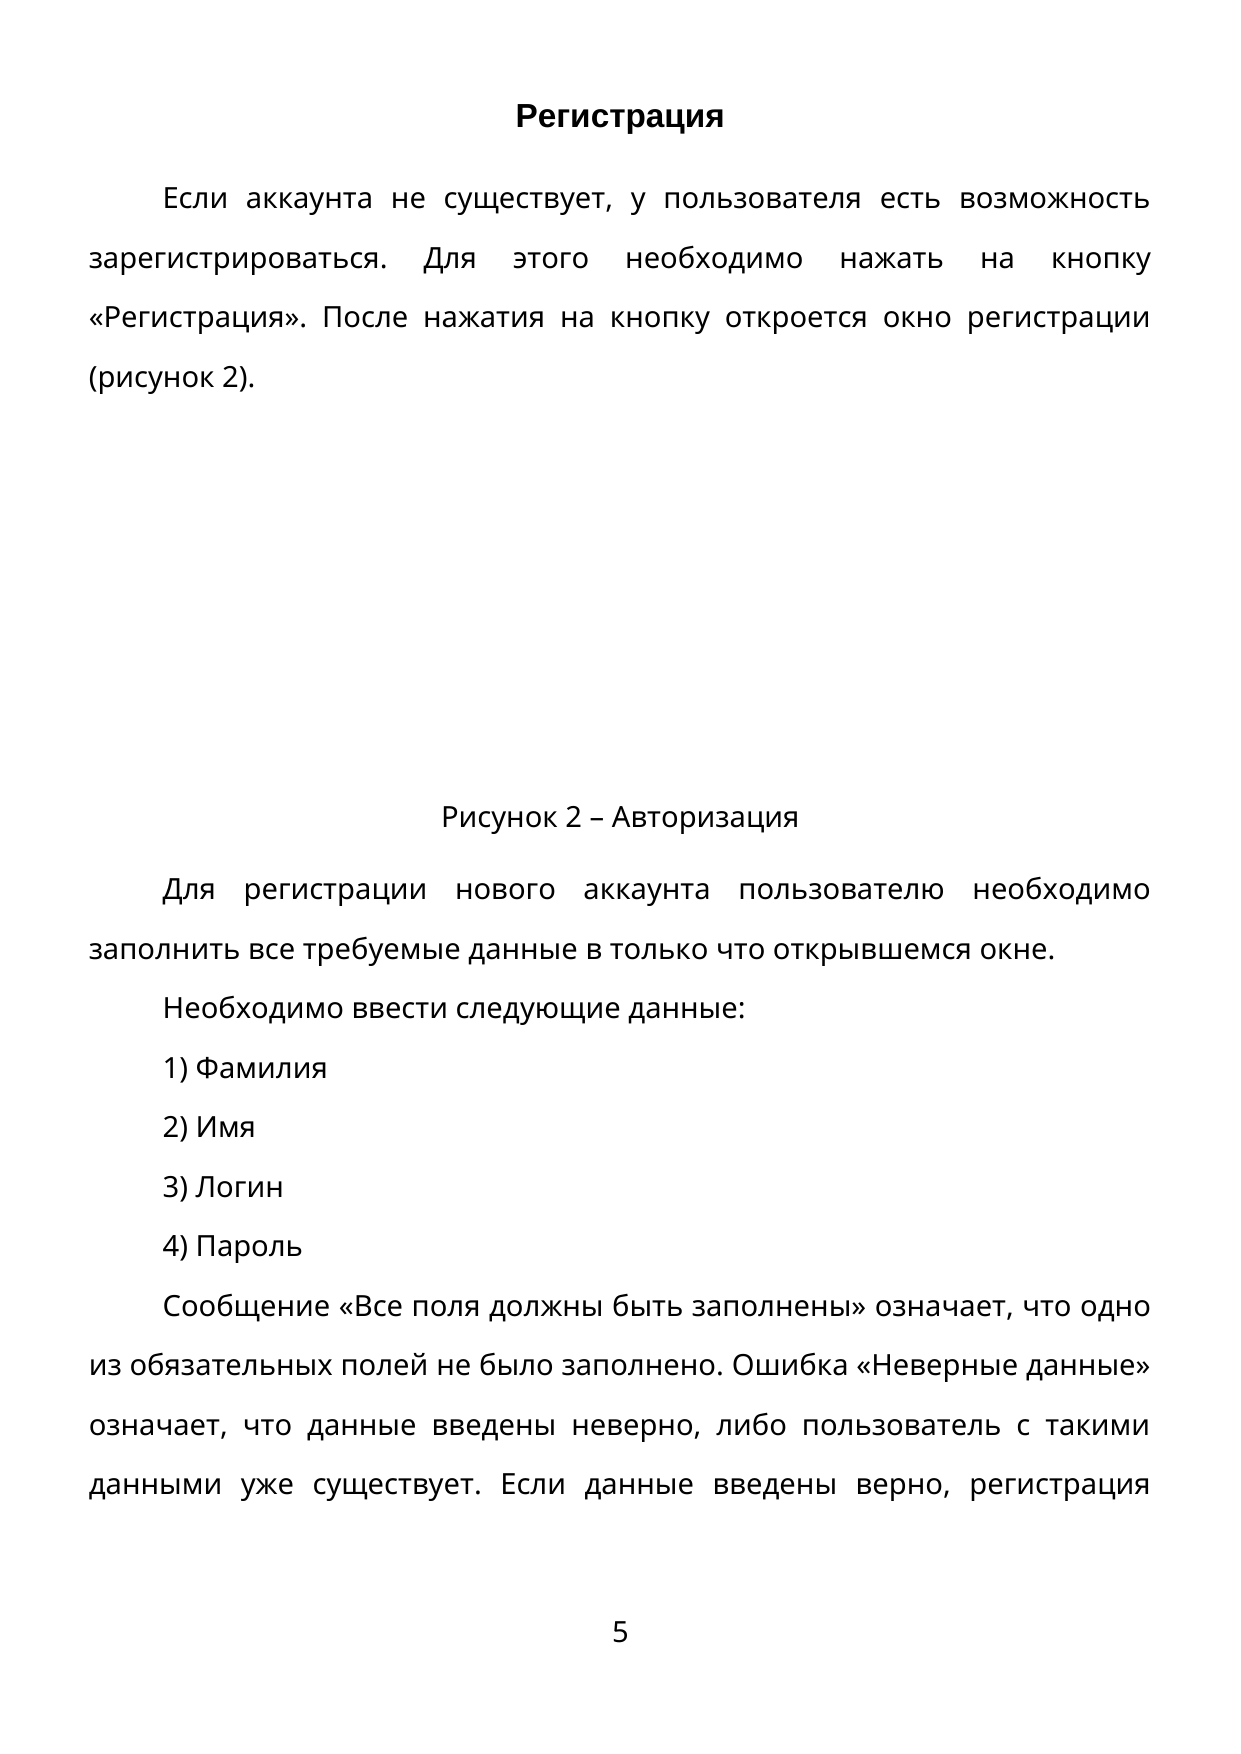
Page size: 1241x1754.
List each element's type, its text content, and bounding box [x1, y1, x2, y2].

text Рисунок 2 – Авторизация [88, 797, 1152, 836]
text 1) Фамилия [88, 1047, 1152, 1087]
text 4) Пароль [88, 1226, 1152, 1265]
text 3) Логин [88, 1166, 1152, 1206]
text Необходимо ввести следующие данные: [88, 988, 1152, 1027]
text Для регистрации нового аккаунта пользователю необходимо заполнить все требуемые данные в только что открывшемся окне. [88, 869, 1152, 968]
text Если аккаунта не существует, у пользователя есть возможность зарегистрироваться. Для этого необходимо нажать на кнопку «Регистрация». После нажатия на кнопку откроется окно регистрации (рисунок 2). [88, 178, 1152, 396]
text Сообщение «Все поля должны быть заполнены» означает, что одно из обязательных полей не было заполнено. Ошибка «Неверные данные» означает, что данные введены неверно, либо пользователь с такими данными уже существует. Если данные введены верно, регистрация [88, 1285, 1152, 1503]
subtitle Регистрация [88, 96, 1152, 134]
text 2) Имя [88, 1107, 1152, 1146]
